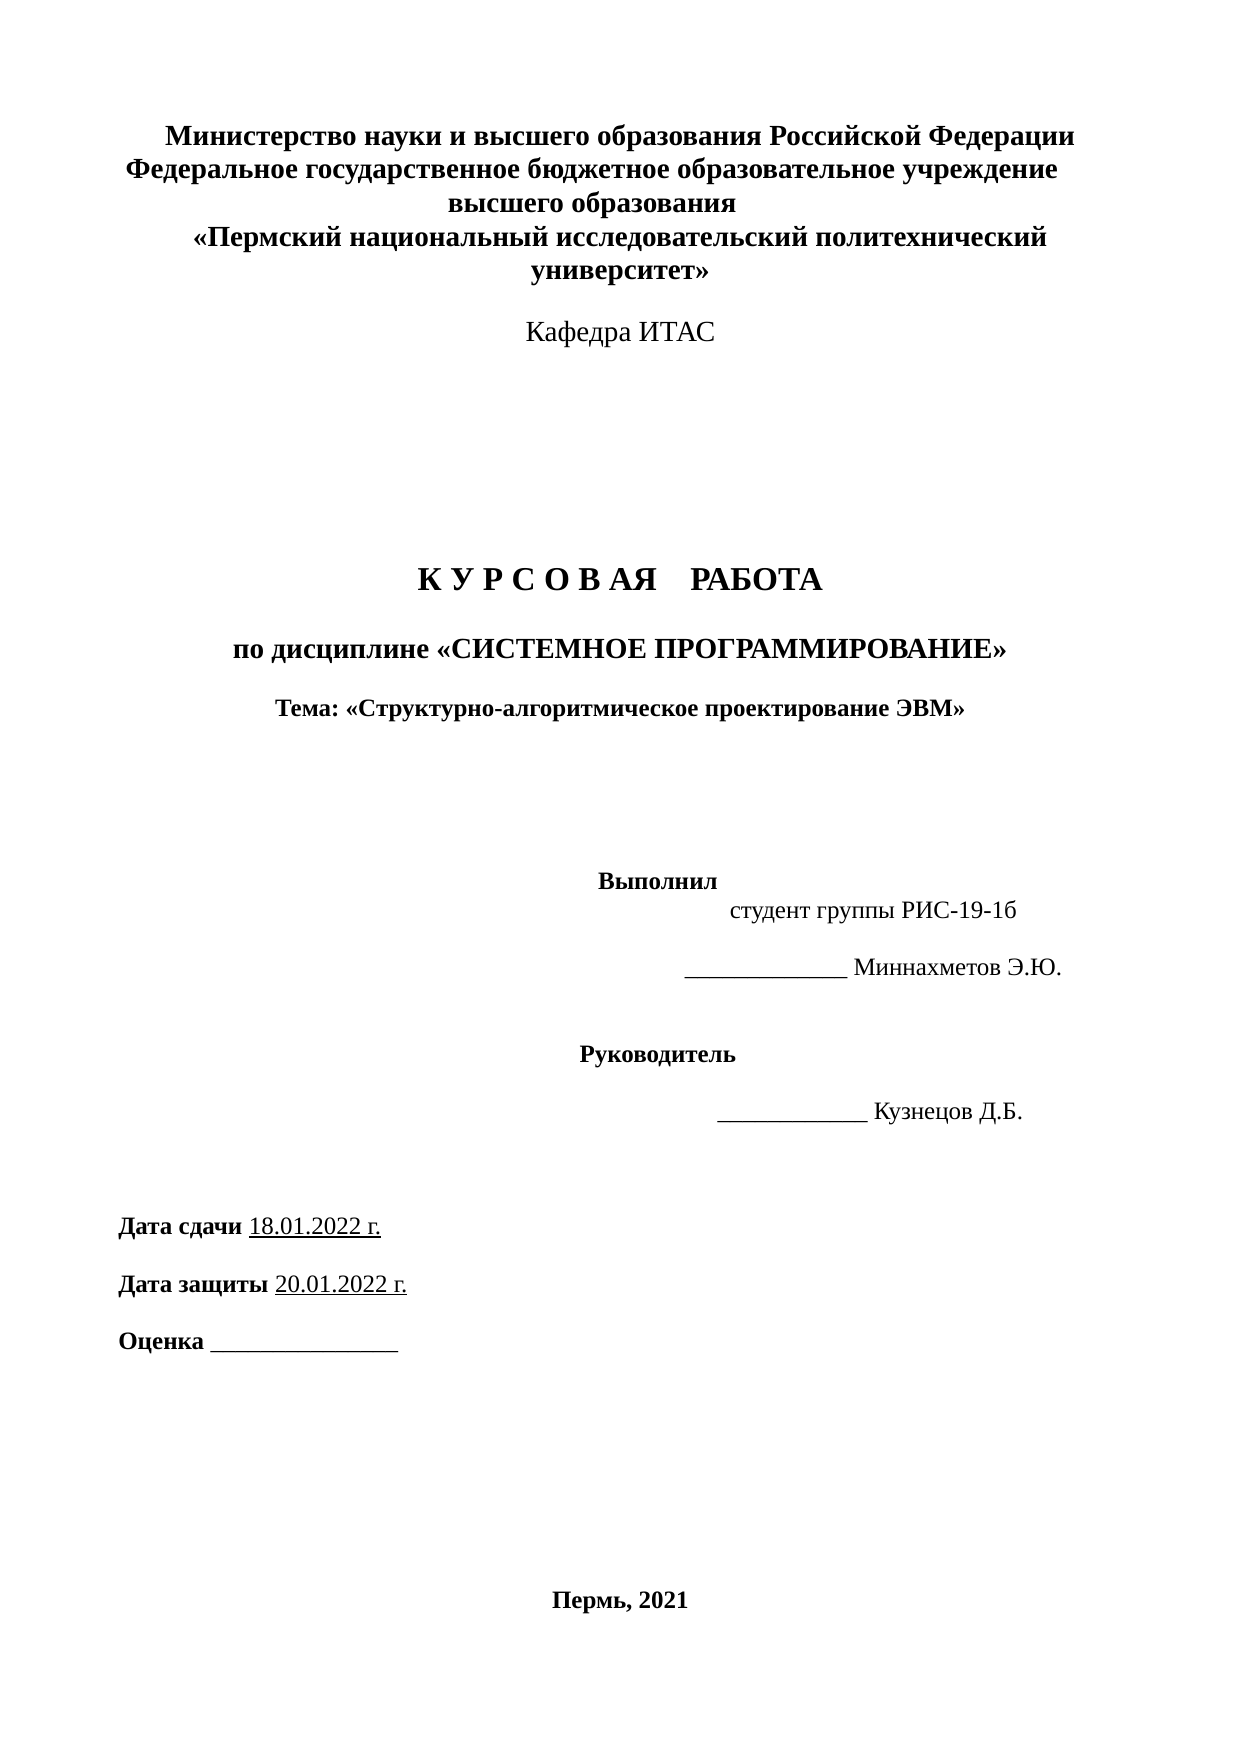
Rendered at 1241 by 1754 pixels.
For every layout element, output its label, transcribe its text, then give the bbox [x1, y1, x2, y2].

text Дата защиты 20.01.2022 г. [118, 1269, 1122, 1297]
text по дисциплине «СИСТЕМНОЕ ПРОГРАММИРОВАНИЕ» [118, 631, 1122, 664]
text Дата сдачи 18.01.2022 г. [118, 1211, 1122, 1240]
text Кафедра ИТАС [118, 314, 1122, 348]
text Пермь, 2021 [118, 1585, 1122, 1614]
text _____________ Миннахметов Э.Ю. [118, 952, 1122, 981]
text высшего образования [62, 185, 1122, 219]
text ____________ Кузнецов Д.Б. [118, 1096, 1122, 1125]
text Оценка _______________ [118, 1326, 1122, 1355]
text «Пермский национальный исследовательский политехнический университет» [118, 219, 1122, 286]
text К У Р С О В АЯ РАБОТА [118, 559, 1122, 597]
text Выполнил [118, 866, 1122, 895]
text студент группы РИС-19-1б [118, 895, 1122, 924]
text Тема: «Структурно-алгоритмическое проектирование ЭВМ» [118, 693, 1122, 722]
text Федеральное государственное бюджетное образовательное учреждение [62, 152, 1122, 185]
text Руководитель [118, 1039, 1122, 1067]
text Министерство науки и высшего образования Российской Федерации [118, 118, 1122, 152]
